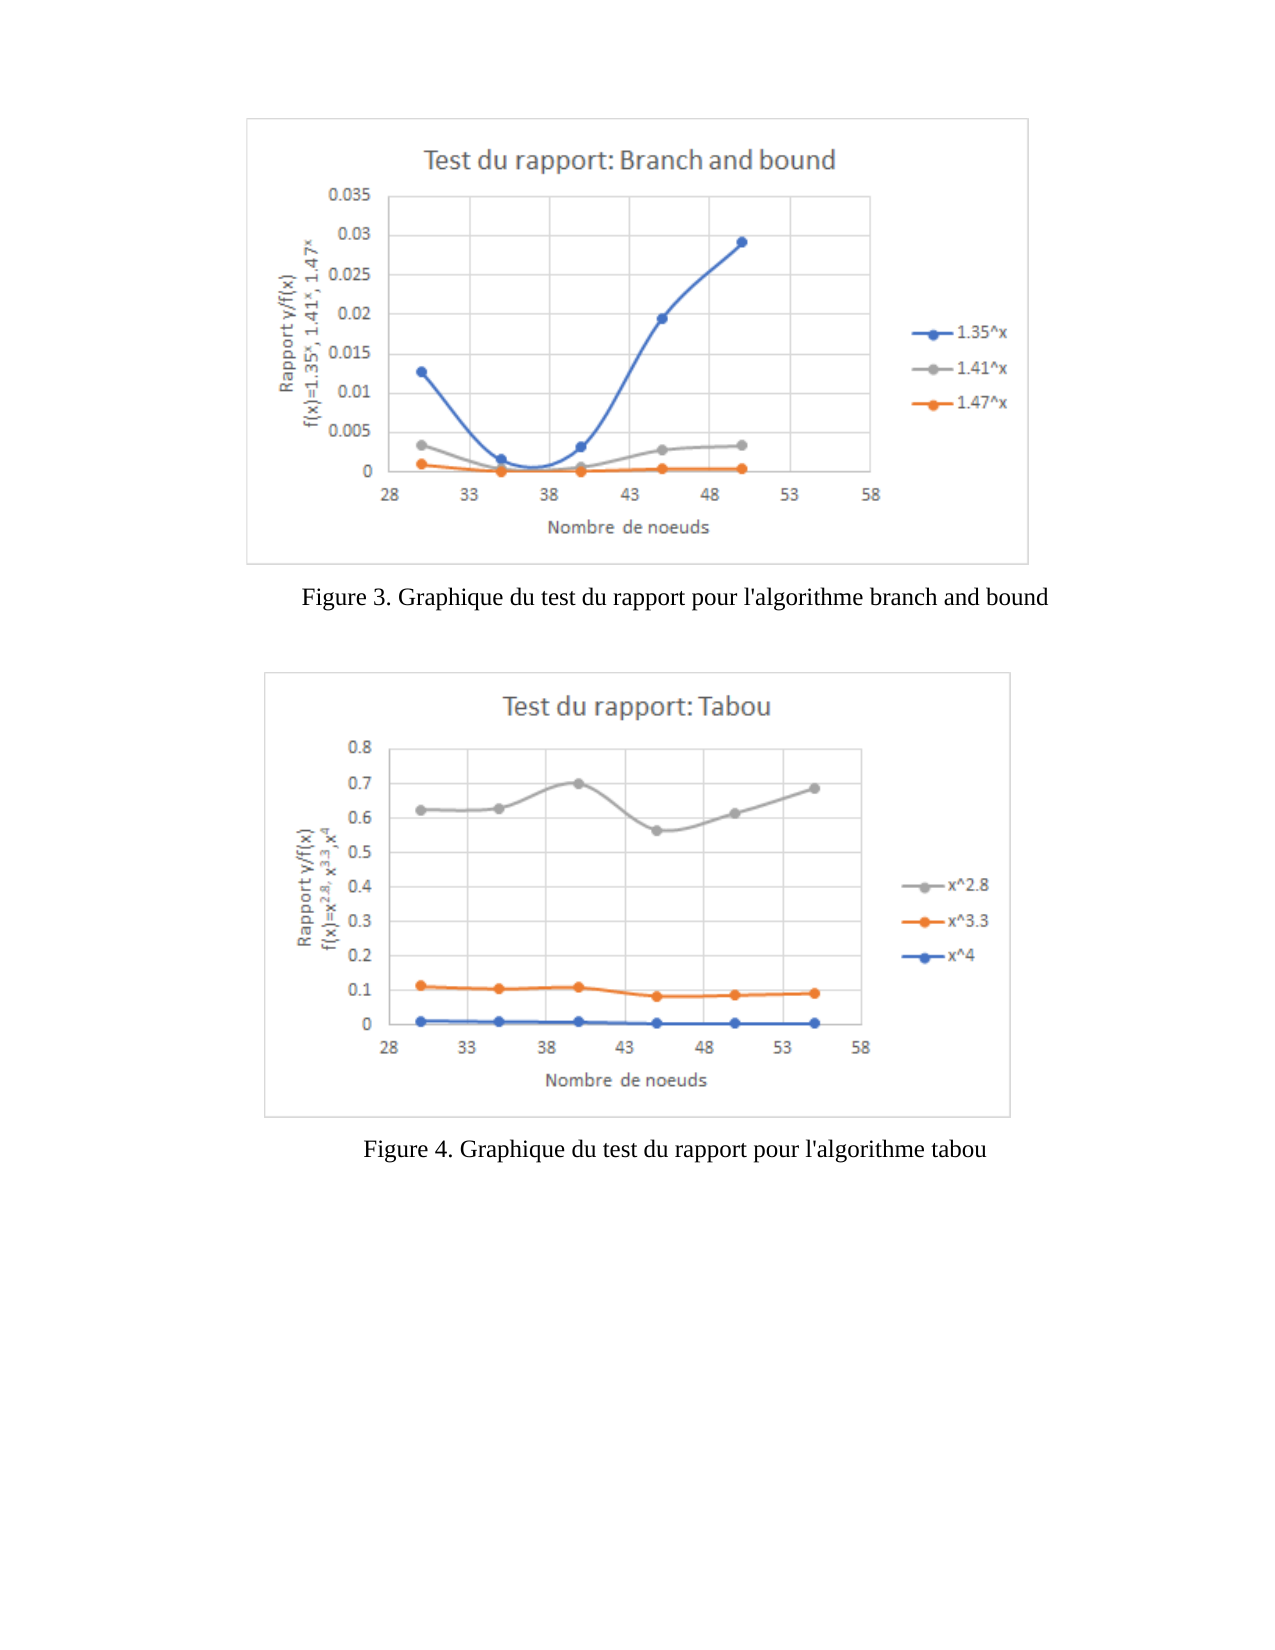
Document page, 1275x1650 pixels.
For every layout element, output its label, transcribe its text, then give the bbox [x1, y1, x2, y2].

list Figure 3. Graphique du test du rapport pour l'algorithme branch and bound [118, 582, 1157, 610]
list Figure 4. Graphique du test du rapport pour l'algorithme tabou [118, 1134, 1157, 1163]
